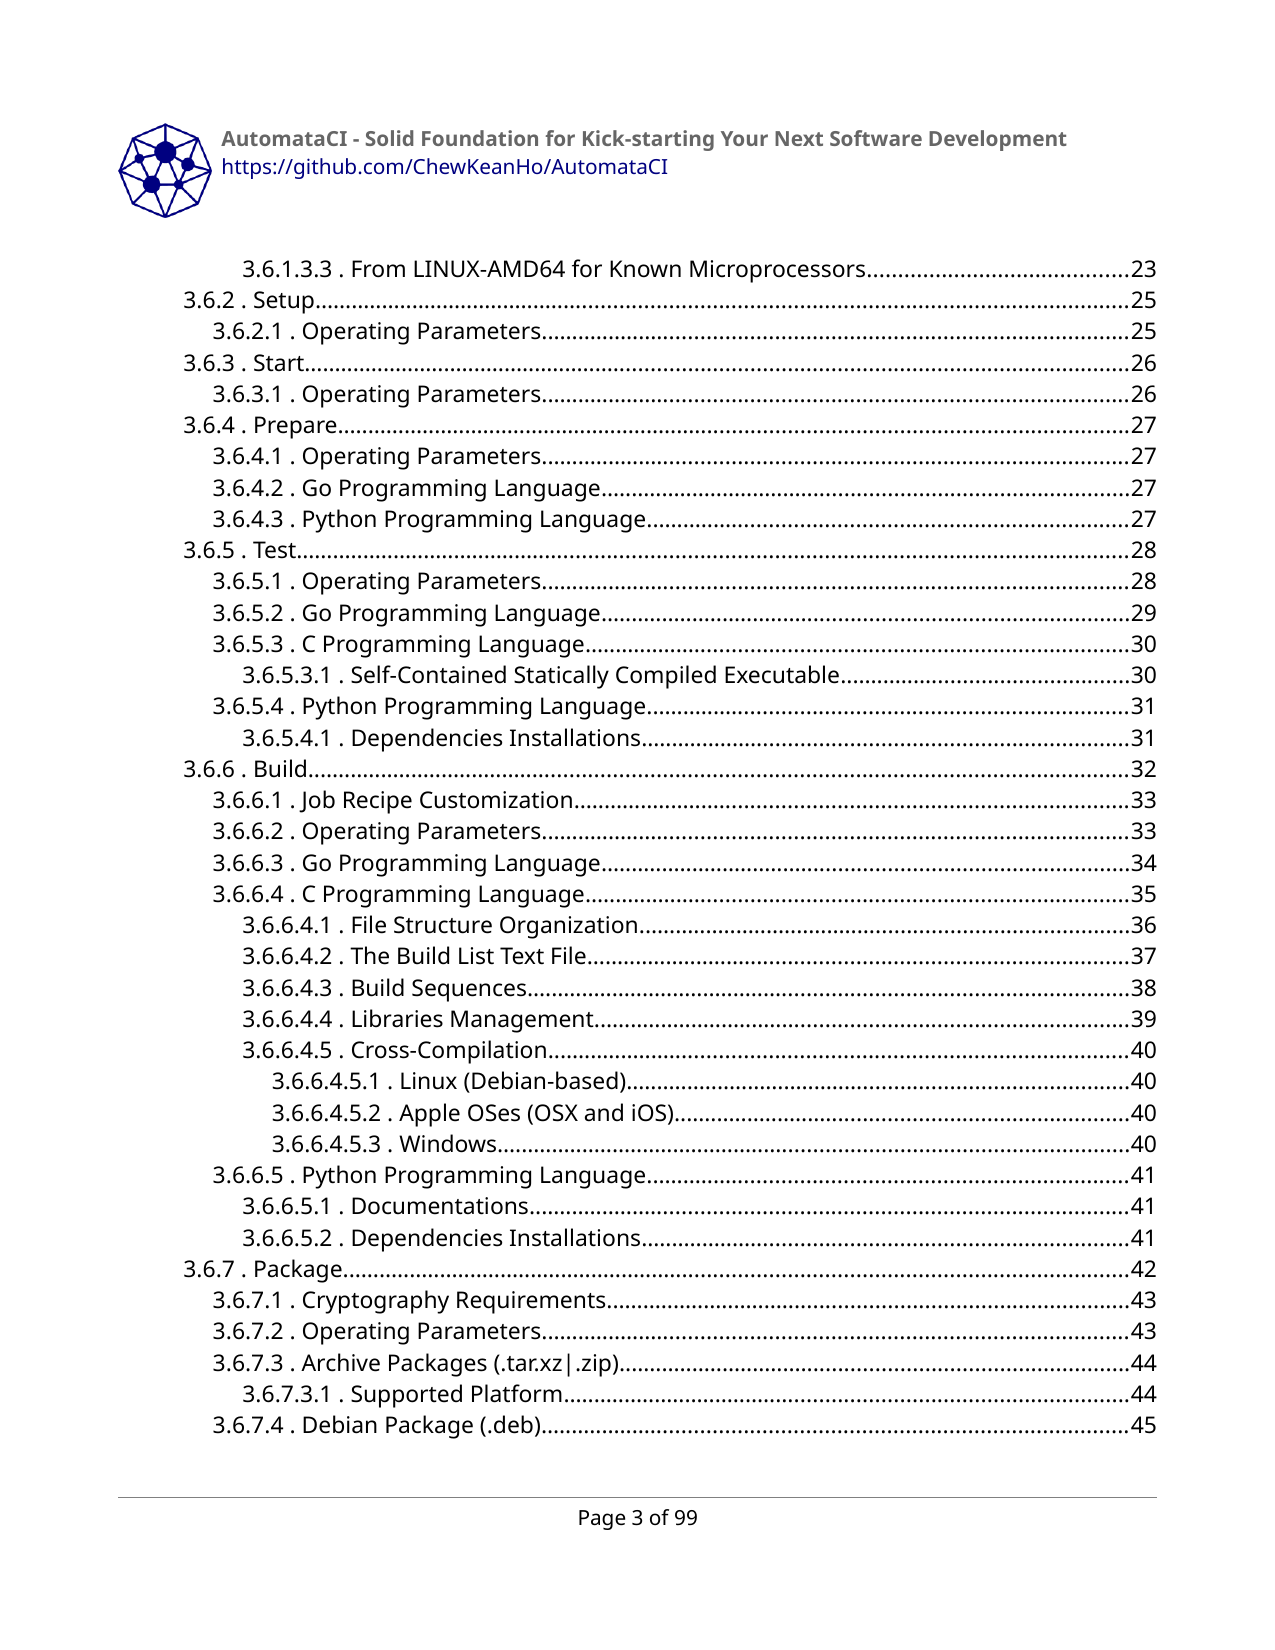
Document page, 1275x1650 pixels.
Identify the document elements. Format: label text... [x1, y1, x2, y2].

text 3.6.5 . Test 28 [177, 534, 1157, 565]
text 3.6.6.4.5.3 . Windows 40 [266, 1128, 1157, 1159]
text 3.6.6.4.5.1 . Linux (Debian-based) 40 [266, 1065, 1157, 1097]
text 3.6.2 . Setup 25 [177, 284, 1157, 315]
text 3.6.5.3.1 . Self-Contained Statically Compiled Executable 30 [236, 659, 1157, 690]
text 3.6.6.3 . Go Programming Language 34 [207, 847, 1157, 878]
text 3.6.6.4.2 . The Build List Text File 37 [236, 940, 1157, 972]
text 3.6.6.4.1 . File Structure Organization 36 [236, 909, 1157, 940]
text 3.6.6.5.1 . Documentations 41 [236, 1190, 1157, 1222]
text 3.6.6.5 . Python Programming Language 41 [207, 1159, 1157, 1190]
text 3.6.5.4.1 . Dependencies Installations 31 [236, 722, 1157, 753]
text 3.6.4.2 . Go Programming Language 27 [207, 472, 1157, 503]
text 3.6.7.3.1 . Supported Platform 44 [236, 1378, 1157, 1409]
text 3.6.7.2 . Operating Parameters 43 [207, 1315, 1157, 1347]
text 3.6.5.4 . Python Programming Language 31 [207, 690, 1157, 722]
text 3.6.2.1 . Operating Parameters 25 [207, 315, 1157, 347]
text 3.6.5.2 . Go Programming Language 29 [207, 597, 1157, 628]
text 3.6.6.5.2 . Dependencies Installations 41 [236, 1222, 1157, 1253]
text 3.6.6.1 . Job Recipe Customization 33 [207, 784, 1157, 815]
text 3.6.7.4 . Debian Package (.deb) 45 [207, 1409, 1157, 1440]
text 3.6.6.4.3 . Build Sequences 38 [236, 972, 1157, 1003]
text 3.6.4.1 . Operating Parameters 27 [207, 440, 1157, 472]
text 3.6.6 . Build 32 [177, 753, 1157, 784]
text 3.6.3.1 . Operating Parameters 26 [207, 378, 1157, 409]
picture [118, 123, 212, 218]
text 3.6.3 . Start 26 [177, 347, 1157, 378]
text 3.6.6.4 . C Programming Language 35 [207, 878, 1157, 909]
text 3.6.4 . Prepare 27 [177, 409, 1157, 440]
text 3.6.6.4.4 . Libraries Management 39 [236, 1003, 1157, 1034]
text 3.6.4.3 . Python Programming Language 27 [207, 503, 1157, 534]
text 3.6.5.3 . C Programming Language 30 [207, 628, 1157, 659]
text 3.6.7.3 . Archive Packages (.tar.xz|.zip) 44 [207, 1347, 1157, 1378]
text 3.6.7.1 . Cryptography Requirements 43 [207, 1284, 1157, 1315]
text 3.6.1.3.3 . From LINUX-AMD64 for Known Microprocessors 23 [236, 253, 1157, 284]
text 3.6.6.4.5.2 . Apple OSes (OSX and iOS) 40 [266, 1097, 1157, 1128]
text 3.6.6.2 . Operating Parameters 33 [207, 815, 1157, 847]
text 3.6.5.1 . Operating Parameters 28 [207, 565, 1157, 597]
text 3.6.7 . Package 42 [177, 1253, 1157, 1284]
text 3.6.6.4.5 . Cross-Compilation 40 [236, 1034, 1157, 1065]
